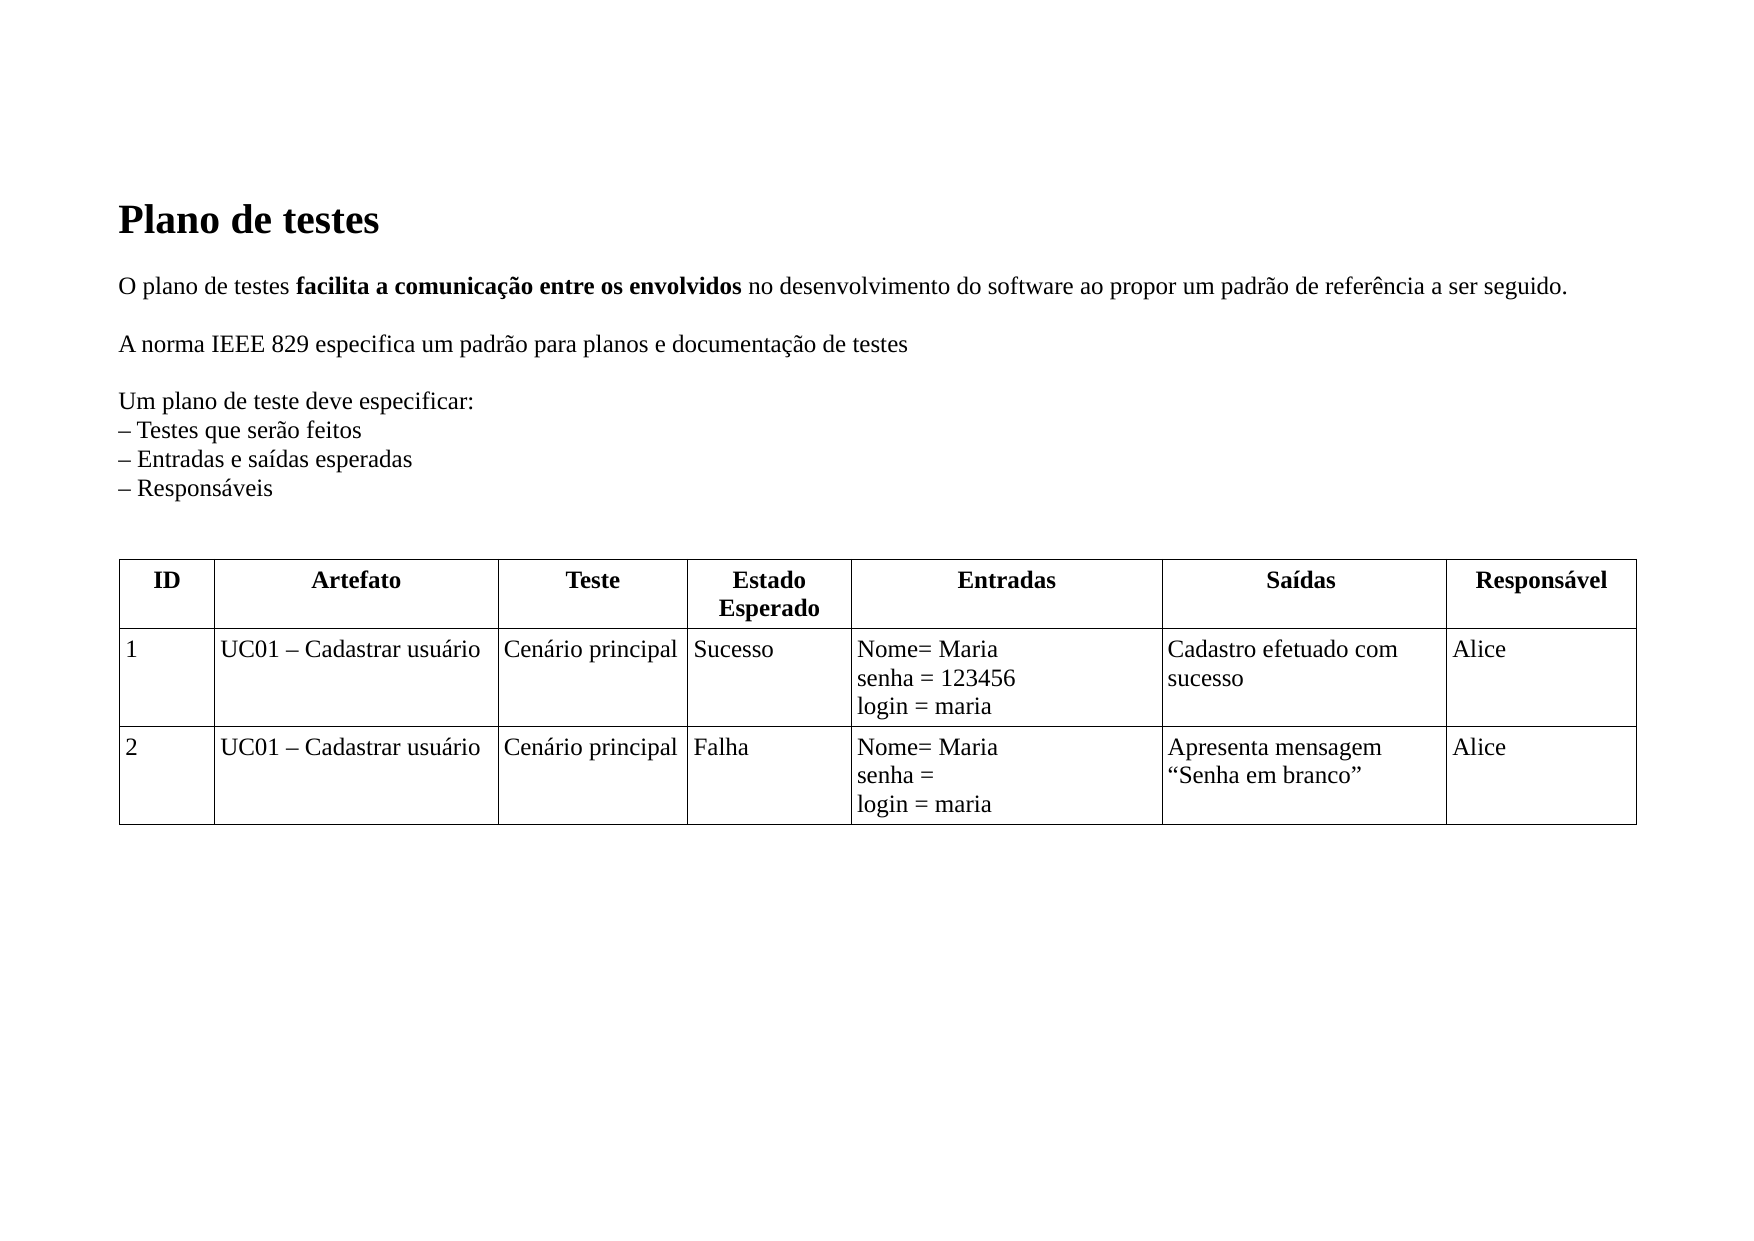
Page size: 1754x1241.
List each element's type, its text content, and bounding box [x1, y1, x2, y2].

table_header Responsável [1447, 560, 1636, 628]
table_header Entradas [852, 560, 1162, 628]
text O plano de testes facilita a comunicação entre os envolvidos no desenvolvimento do software ao propor um padrão de referência a ser seguido. [118, 271, 1636, 329]
text Plano de testes [118, 195, 1636, 243]
table_cell UC01 – Cadastrar usuário [215, 629, 498, 726]
text Um plano de teste deve especificar: – Testes que serão feitos – Entradas e saídas esperadas – Responsáveis [118, 386, 1636, 530]
table_cell Sucesso [688, 629, 851, 726]
table_cell Apresenta mensagem “Senha em branco” [1163, 727, 1446, 824]
table_cell Nome= Maria senha = 123456 login = maria [852, 629, 1162, 726]
table_cell UC01 – Cadastrar usuário [215, 727, 498, 824]
table_cell 1 [120, 629, 214, 726]
table_cell Cadastro efetuado com sucesso [1163, 629, 1446, 726]
table_cell Falha [688, 727, 851, 824]
table_header Teste [499, 560, 687, 628]
table_cell Cenário principal [499, 629, 687, 726]
table_cell Cenário principal [499, 727, 687, 824]
table_cell Alice [1447, 727, 1636, 824]
table_header Saídas [1163, 560, 1446, 628]
text A norma IEEE 829 especifica um padrão para planos e documentação de testes [118, 329, 1636, 386]
table_header ID [120, 560, 214, 628]
table_cell Nome= Maria senha = login = maria [852, 727, 1162, 824]
table_header Artefato [215, 560, 498, 628]
table_cell 2 [120, 727, 214, 824]
table_header Estado Esperado [688, 560, 851, 628]
table_cell Alice [1447, 629, 1636, 726]
